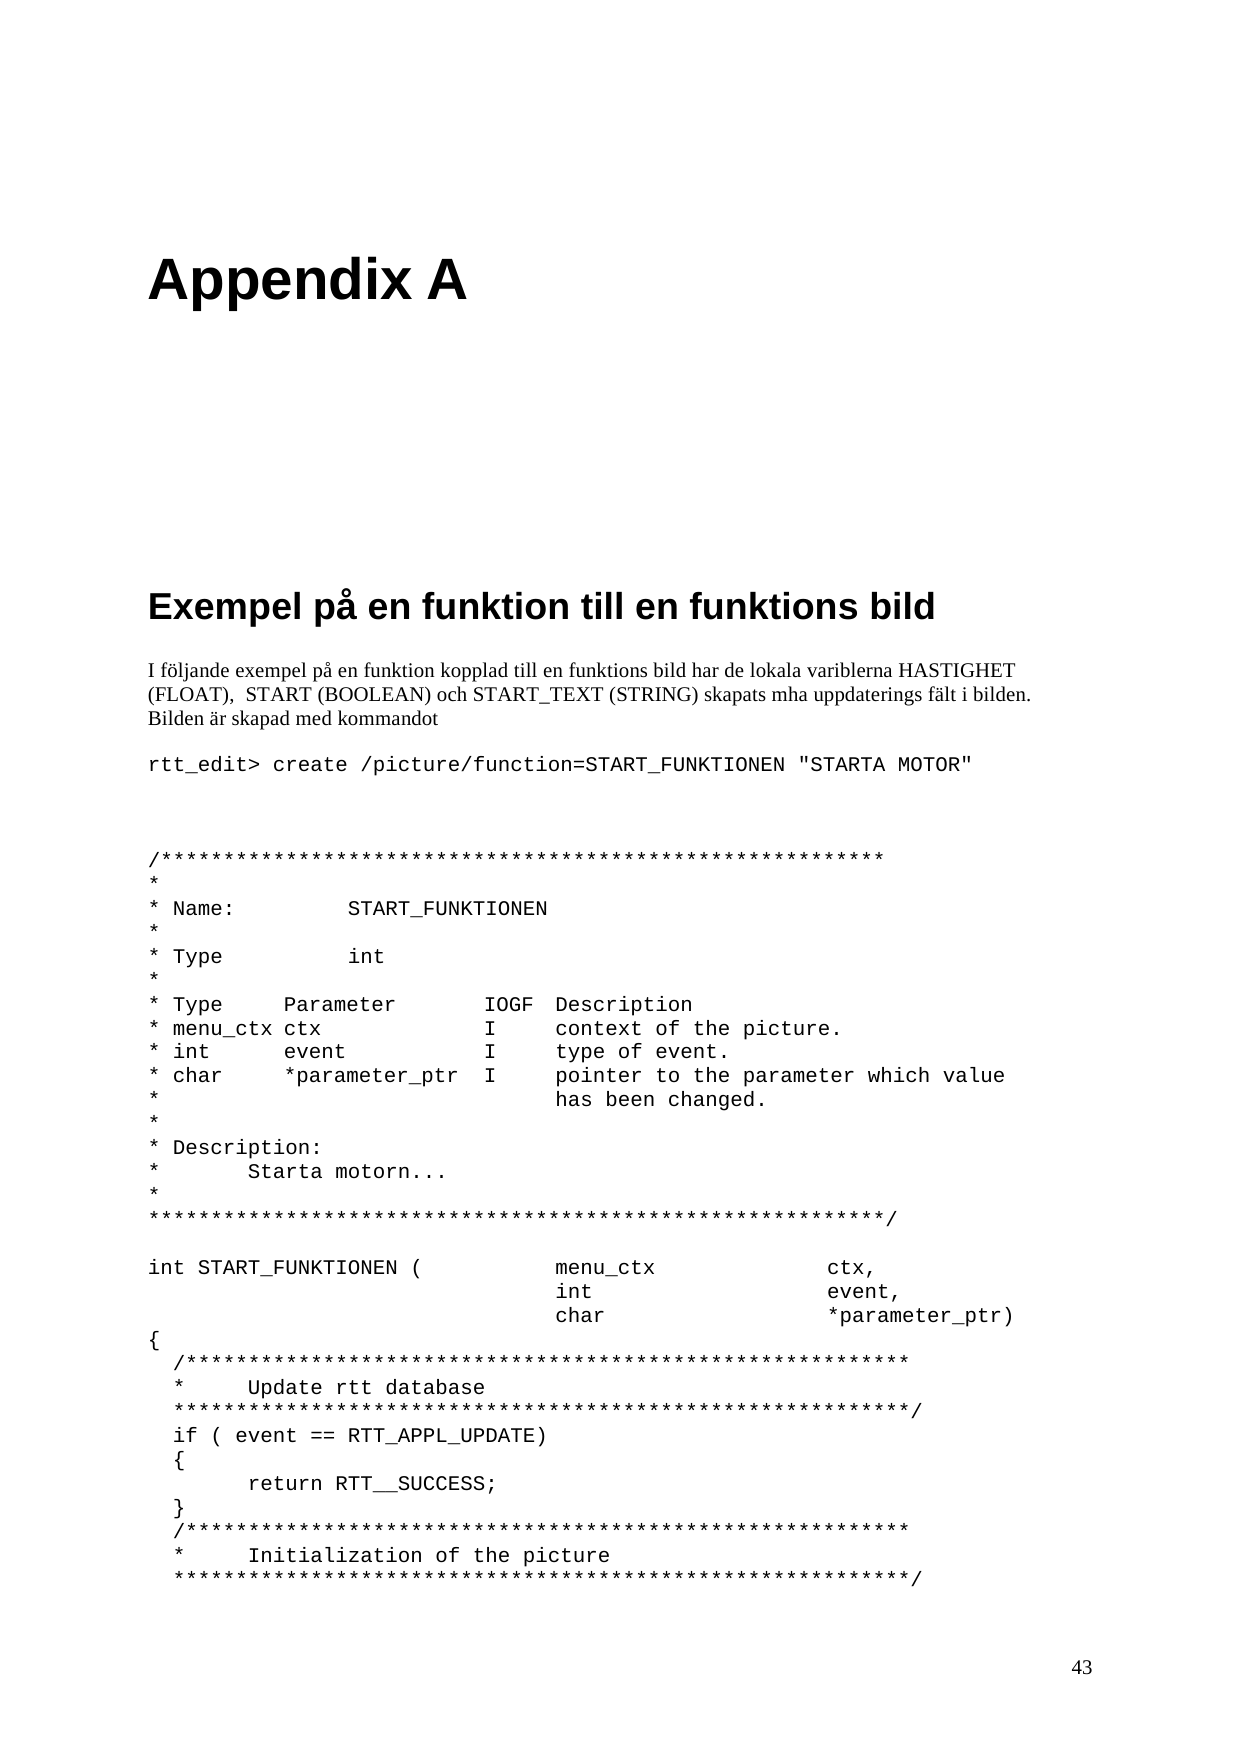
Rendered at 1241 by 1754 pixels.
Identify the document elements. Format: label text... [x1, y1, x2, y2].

text * [148, 874, 1093, 898]
text * Name: START_FUNKTIONEN [148, 898, 1093, 922]
text * char *parameter_ptr I pointer to the parameter which value [148, 1065, 1093, 1089]
subtitle Exempel på en funktion till en funktions bild [148, 584, 1093, 627]
text * Description: [148, 1137, 1093, 1161]
text * Update rtt database [148, 1377, 1093, 1401]
text return RTT__SUCCESS; [148, 1473, 1093, 1497]
text int START_FUNKTIONEN ( menu_ctx ctx, [148, 1257, 1093, 1281]
text * has been changed. [148, 1089, 1093, 1113]
text * int event I type of event. [148, 1041, 1093, 1065]
text ***********************************************************/ [148, 1401, 1093, 1425]
text * Type int [148, 946, 1093, 969]
text * menu_ctx ctx I context of the picture. [148, 1017, 1093, 1041]
text * [148, 1113, 1093, 1137]
text rtt_edit> create /picture/function=START_FUNKTIONEN "STARTA MOTOR" [148, 754, 1093, 778]
text ***********************************************************/ [148, 1209, 1093, 1233]
text { [148, 1329, 1093, 1353]
text * [148, 969, 1093, 993]
text ***********************************************************/ [148, 1568, 1093, 1592]
text if ( event == RTT_APPL_UPDATE) [148, 1425, 1093, 1449]
text /********************************************************** [148, 1521, 1093, 1544]
text * [148, 922, 1093, 946]
text char *parameter_ptr) [419, 1305, 1093, 1329]
text * Type Parameter IOGF Description [148, 993, 1093, 1017]
text * Starta motorn... [148, 1161, 1093, 1185]
text I följande exempel på en funktion kopplad till en funktions bild har de lokala variblerna HASTIGHET (FLOAT), START (BOOLEAN) och START_TEXT (STRING) skapats mha uppdaterings fält i bilden. Bilden är skapad med kommandot [148, 657, 1093, 730]
text * [148, 1185, 1093, 1209]
subtitle Appendix A [148, 245, 1093, 312]
text int event, [419, 1281, 1093, 1305]
text /********************************************************** [148, 1353, 1093, 1377]
text { [148, 1449, 1093, 1473]
text * Initialization of the picture [148, 1544, 1093, 1568]
text } [148, 1497, 1093, 1521]
text /********************************************************** [148, 850, 1093, 874]
